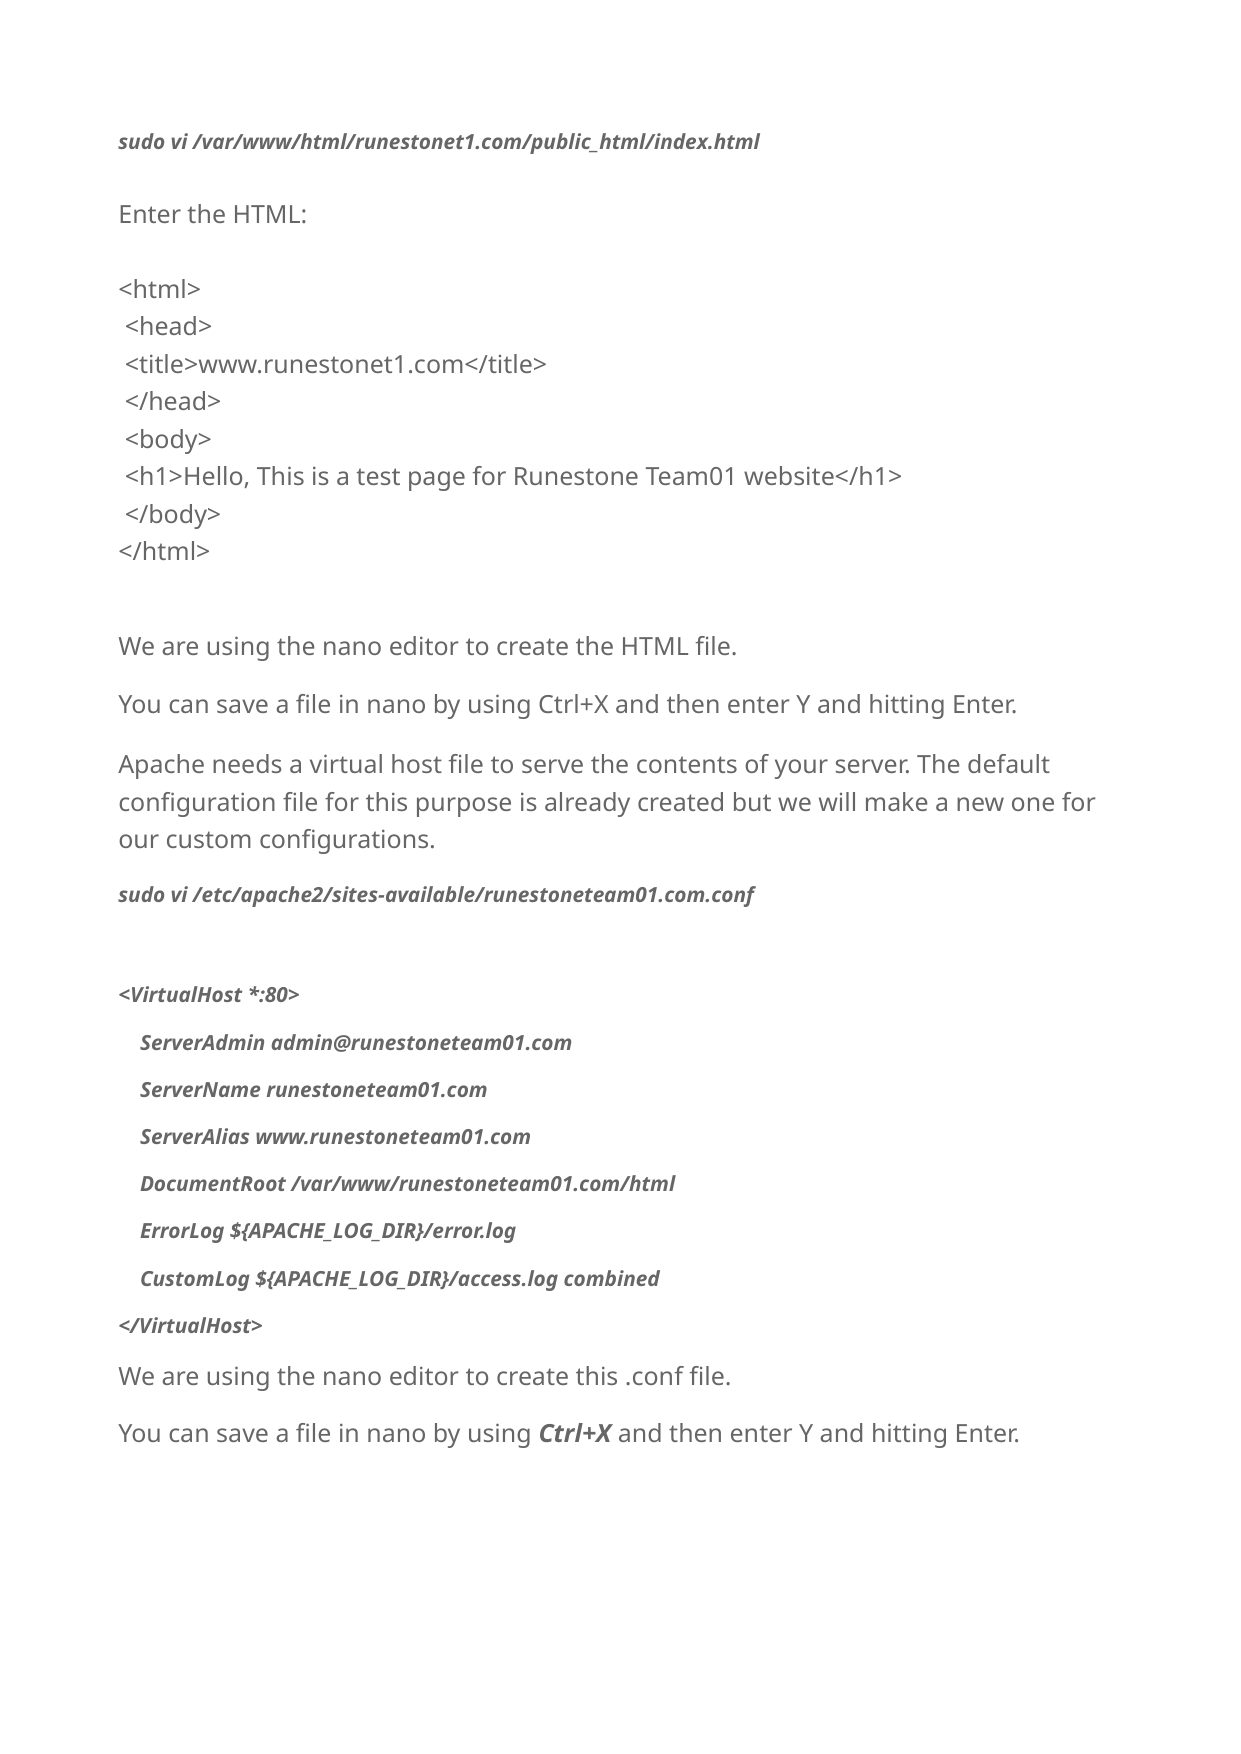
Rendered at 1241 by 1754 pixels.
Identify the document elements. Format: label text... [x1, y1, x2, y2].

text We are using the nano editor to create this .conf file. [118, 1358, 1122, 1392]
text <head> [118, 306, 1122, 343]
text CustomLog ${APACHE_LOG_DIR}/access.log combined [118, 1264, 1122, 1292]
text Apache needs a virtual host file to serve the contents of your server. The default configuration file for this purpose is already created but we will make a new one for our custom configurations. [118, 744, 1122, 856]
text DocumentRoot /var/www/runestoneteam01.com/html [118, 1169, 1122, 1198]
text <h1>Hello, This is a test page for Runestone Team01 website</h1> [118, 456, 1122, 493]
text sudo vi /etc/apache2/sites-available/runestoneteam01.com.conf [118, 880, 1122, 908]
text </head> [118, 381, 1122, 418]
text You can save a file in nano by using Ctrl+X and then enter Y and hitting Enter. [118, 683, 1122, 720]
text ErrorLog ${APACHE_LOG_DIR}/error.log [118, 1217, 1122, 1245]
text We are using the nano editor to create the HTML file. [118, 629, 1122, 663]
text ServerName runestoneteam01.com [118, 1075, 1122, 1103]
text </VirtualHost> [118, 1311, 1122, 1339]
text </html> [118, 531, 1122, 568]
text </body> [118, 493, 1122, 531]
text <body> [118, 418, 1122, 456]
text ServerAlias www.runestoneteam01.com [118, 1122, 1122, 1151]
text <title>www.runestonet1.com</title> [118, 343, 1122, 381]
text <VirtualHost *:80> [118, 981, 1122, 1009]
text sudo vi /var/www/html/runestonet1.com/public_html/index.html [118, 118, 1122, 156]
text Enter the HTML: [118, 193, 1122, 231]
text ServerAdmin admin@runestoneteam01.com [118, 1028, 1122, 1056]
text You can save a file in nano by using Ctrl+X and then enter Y and hitting Enter. [118, 1412, 1122, 1449]
text <html> [118, 268, 1122, 306]
